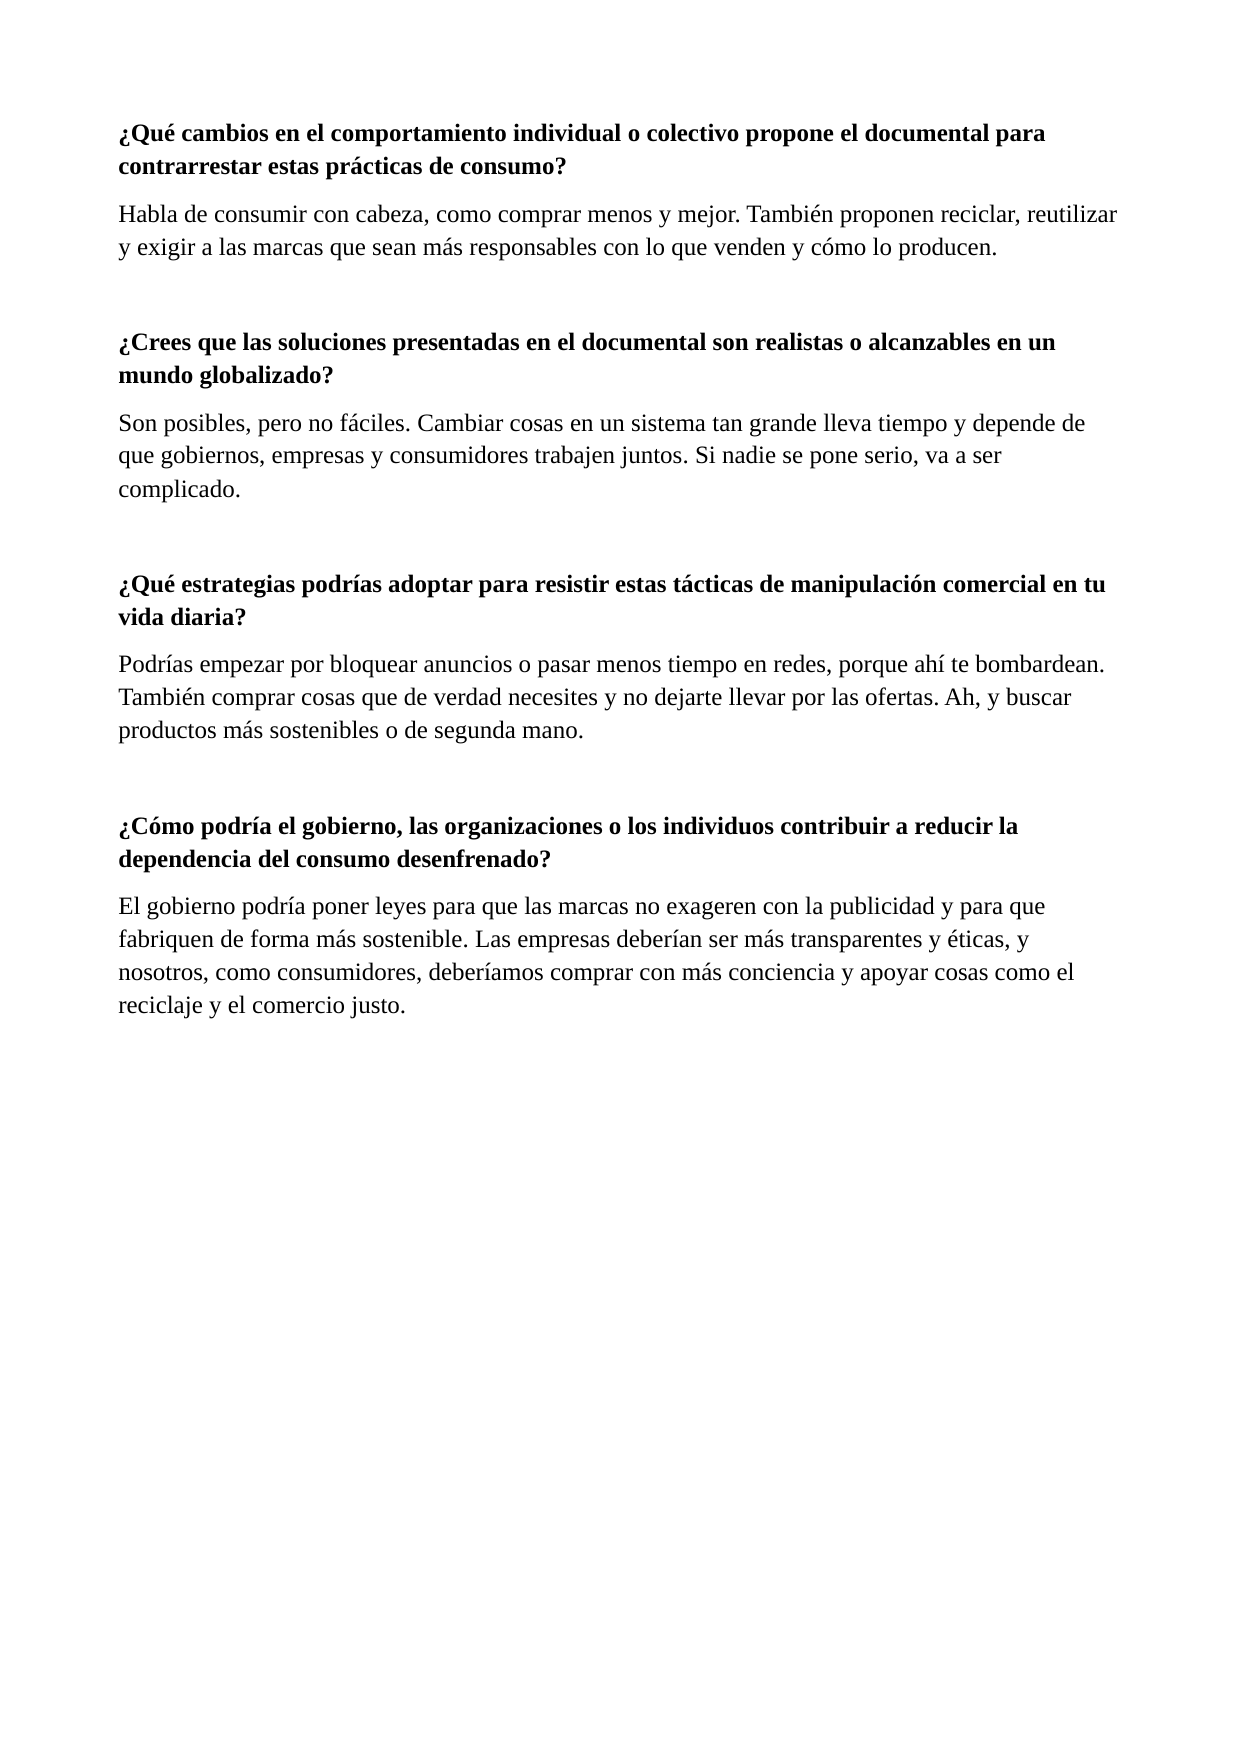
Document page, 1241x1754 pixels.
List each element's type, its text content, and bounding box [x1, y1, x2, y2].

text ¿Crees que las soluciones presentadas en el documental son realistas o alcanzables en un mundo globalizado? [118, 327, 1122, 389]
text El gobierno podría poner leyes para que las marcas no exageren con la publicidad y para que fabriquen de forma más sostenible. Las empresas deberían ser más transparentes y éticas, y nosotros, como consumidores, deberíamos comprar con más conciencia y apoyar cosas como el reciclaje y el comercio justo. [118, 891, 1122, 1019]
text ¿Qué cambios en el comportamiento individual o colectivo propone el documental para contrarrestar estas prácticas de consumo? [118, 118, 1122, 180]
text Habla de consumir con cabeza, como comprar menos y mejor. También proponen reciclar, reutilizar y exigir a las marcas que sean más responsables con lo que venden y cómo lo producen. [118, 199, 1122, 261]
text Son posibles, pero no fáciles. Cambiar cosas en un sistema tan grande lleva tiempo y depende de que gobiernos, empresas y consumidores trabajen juntos. Si nadie se pone serio, va a ser complicado. [118, 408, 1122, 502]
text ¿Cómo podría el gobierno, las organizaciones o los individuos contribuir a reducir la dependencia del consumo desenfrenado? [118, 811, 1122, 872]
text Podrías empezar por bloquear anuncios o pasar menos tiempo en redes, porque ahí te bombardean. También comprar cosas que de verdad necesites y no dejarte llevar por las ofertas. Ah, y buscar productos más sostenibles o de segunda mano. [118, 649, 1122, 744]
text ¿Qué estrategias podrías adoptar para resistir estas tácticas de manipulación comercial en tu vida diaria? [118, 569, 1122, 631]
